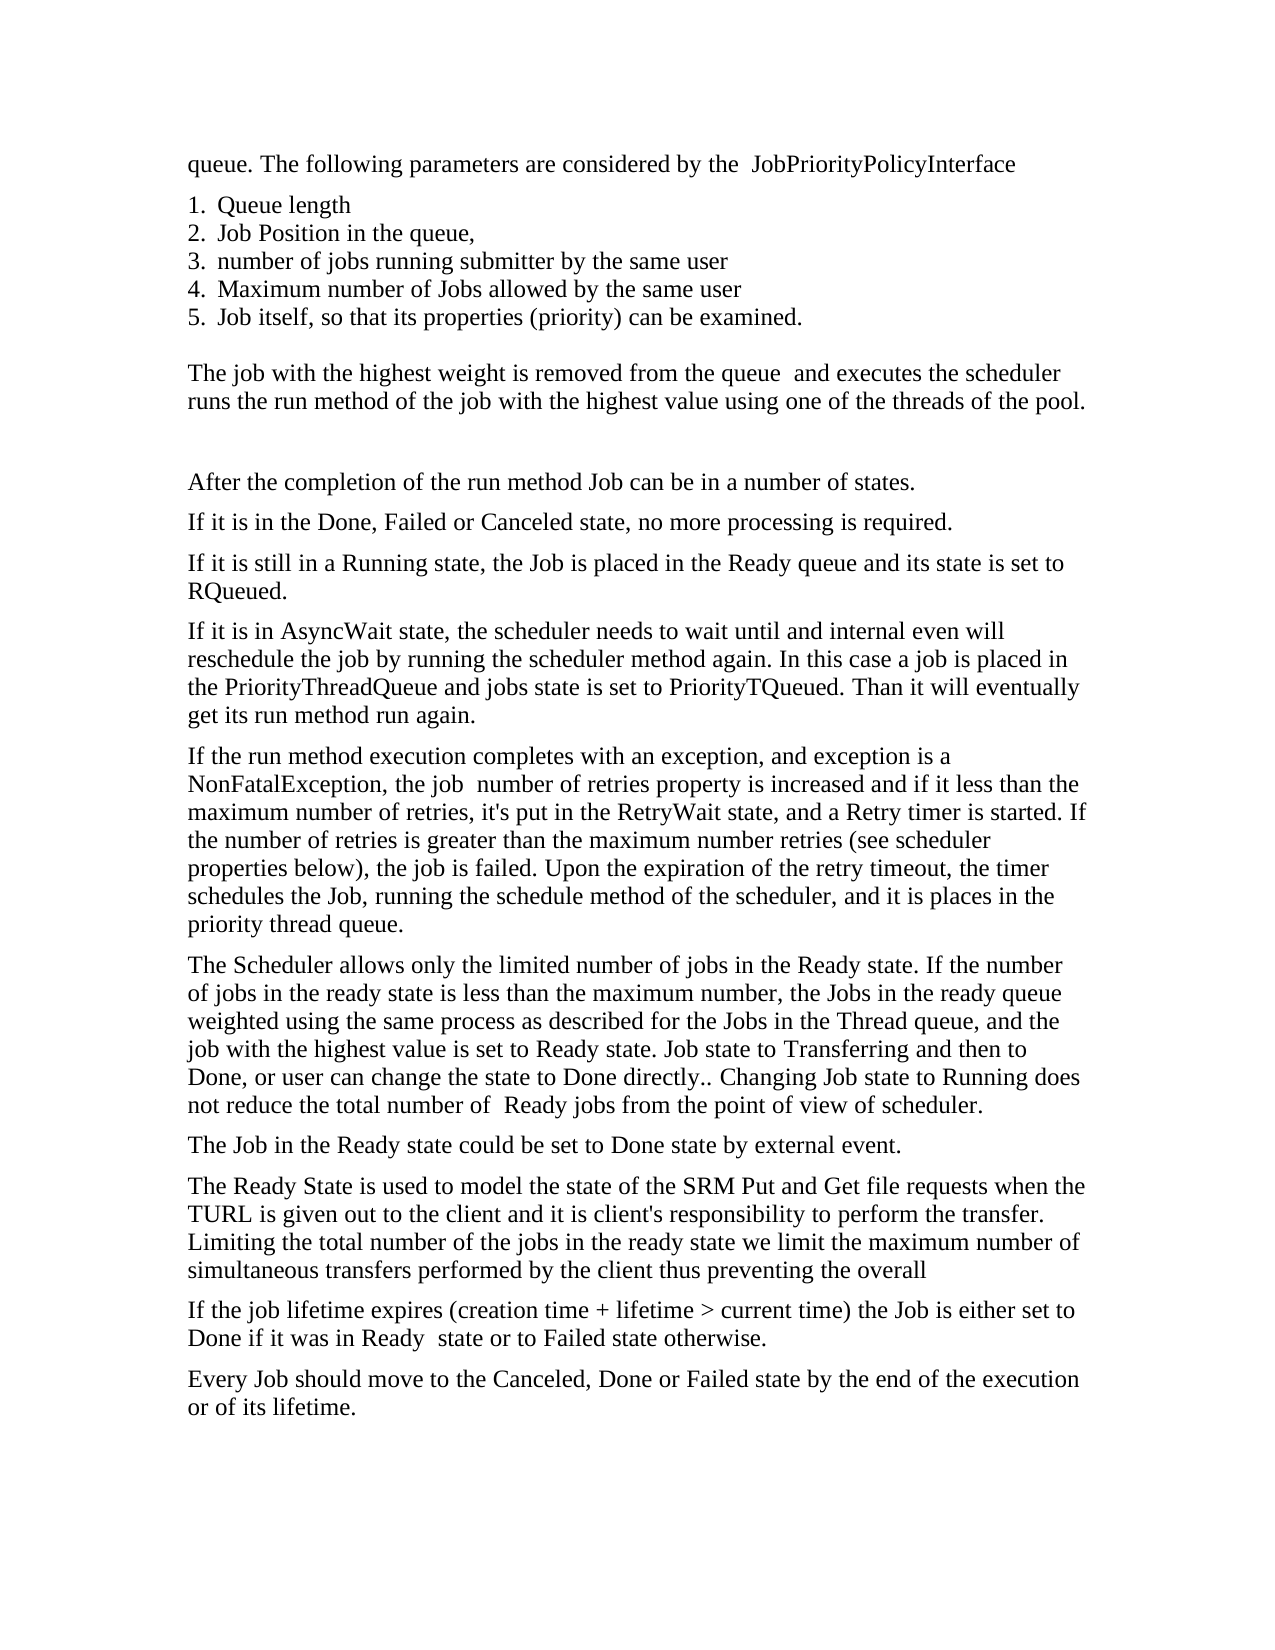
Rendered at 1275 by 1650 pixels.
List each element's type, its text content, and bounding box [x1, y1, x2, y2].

text queue. The following parameters are considered by the JobPriorityPolicyInterface [187, 150, 1087, 178]
text If it is in the Done, Failed or Canceled state, no more processing is required. [187, 508, 1087, 536]
text If it is still in a Running state, the Job is placed in the Ready queue and its state is set to RQueued. [187, 549, 1087, 605]
text The job with the highest weight is removed from the queue and executes the scheduler runs the run method of the job with the highest value using one of the threads of the pool. [187, 359, 1087, 415]
text If the job lifetime expires (creation time + lifetime > current time) the Job is either set to Done if it was in Ready state or to Failed state otherwise. [187, 1296, 1087, 1352]
list Job Position in the queue, [187, 218, 1087, 247]
list Job itself, so that its properties (priority) can be examined. [187, 303, 1087, 331]
text The Job in the Ready state could be set to Done state by external event. [187, 1131, 1087, 1159]
list Maximum number of Jobs allowed by the same user [187, 274, 1087, 303]
list Queue length [187, 191, 1087, 218]
text The Scheduler allows only the limited number of jobs in the Ready state. If the number of jobs in the ready state is less than the maximum number, the Jobs in the ready queue weighted using the same process as described for the Jobs in the Thread queue, and the job with the highest value is set to Ready state. Job state to Transferring and then to Done, or user can change the state to Done directly.. Changing Job state to Running does not reduce the total number of Ready jobs from the point of view of scheduler. [187, 951, 1087, 1119]
text The Ready State is used to model the state of the SRM Put and Get file requests when the TURL is given out to the client and it is client's responsibility to perform the transfer. Limiting the total number of the jobs in the ready state we limit the maximum number of simultaneous transfers performed by the client thus preventing the overall [187, 1172, 1087, 1284]
text After the completion of the run method Job can be in a number of states. [187, 468, 1087, 496]
text If the run method execution completes with an exception, and exception is a NonFatalException, the job number of retries property is increased and if it less than the maximum number of retries, it's put in the RetryWait state, and a Retry timer is started. If the number of retries is greater than the maximum number retries (see scheduler properties below), the job is failed. Upon the expiration of the retry timeout, the timer schedules the Job, running the schedule method of the scheduler, and it is places in the priority thread queue. [187, 742, 1087, 938]
list number of jobs running submitter by the same user [187, 247, 1087, 274]
text Every Job should move to the Canceled, Done or Failed state by the end of the execution or of its lifetime. [187, 1365, 1087, 1421]
text If it is in AsyncWait state, the scheduler needs to wait until and internal even will reschedule the job by running the scheduler method again. In this case a job is placed in the PriorityThreadQueue and jobs state is set to PriorityTQueued. Than it will eventually get its run method run again. [187, 617, 1087, 729]
